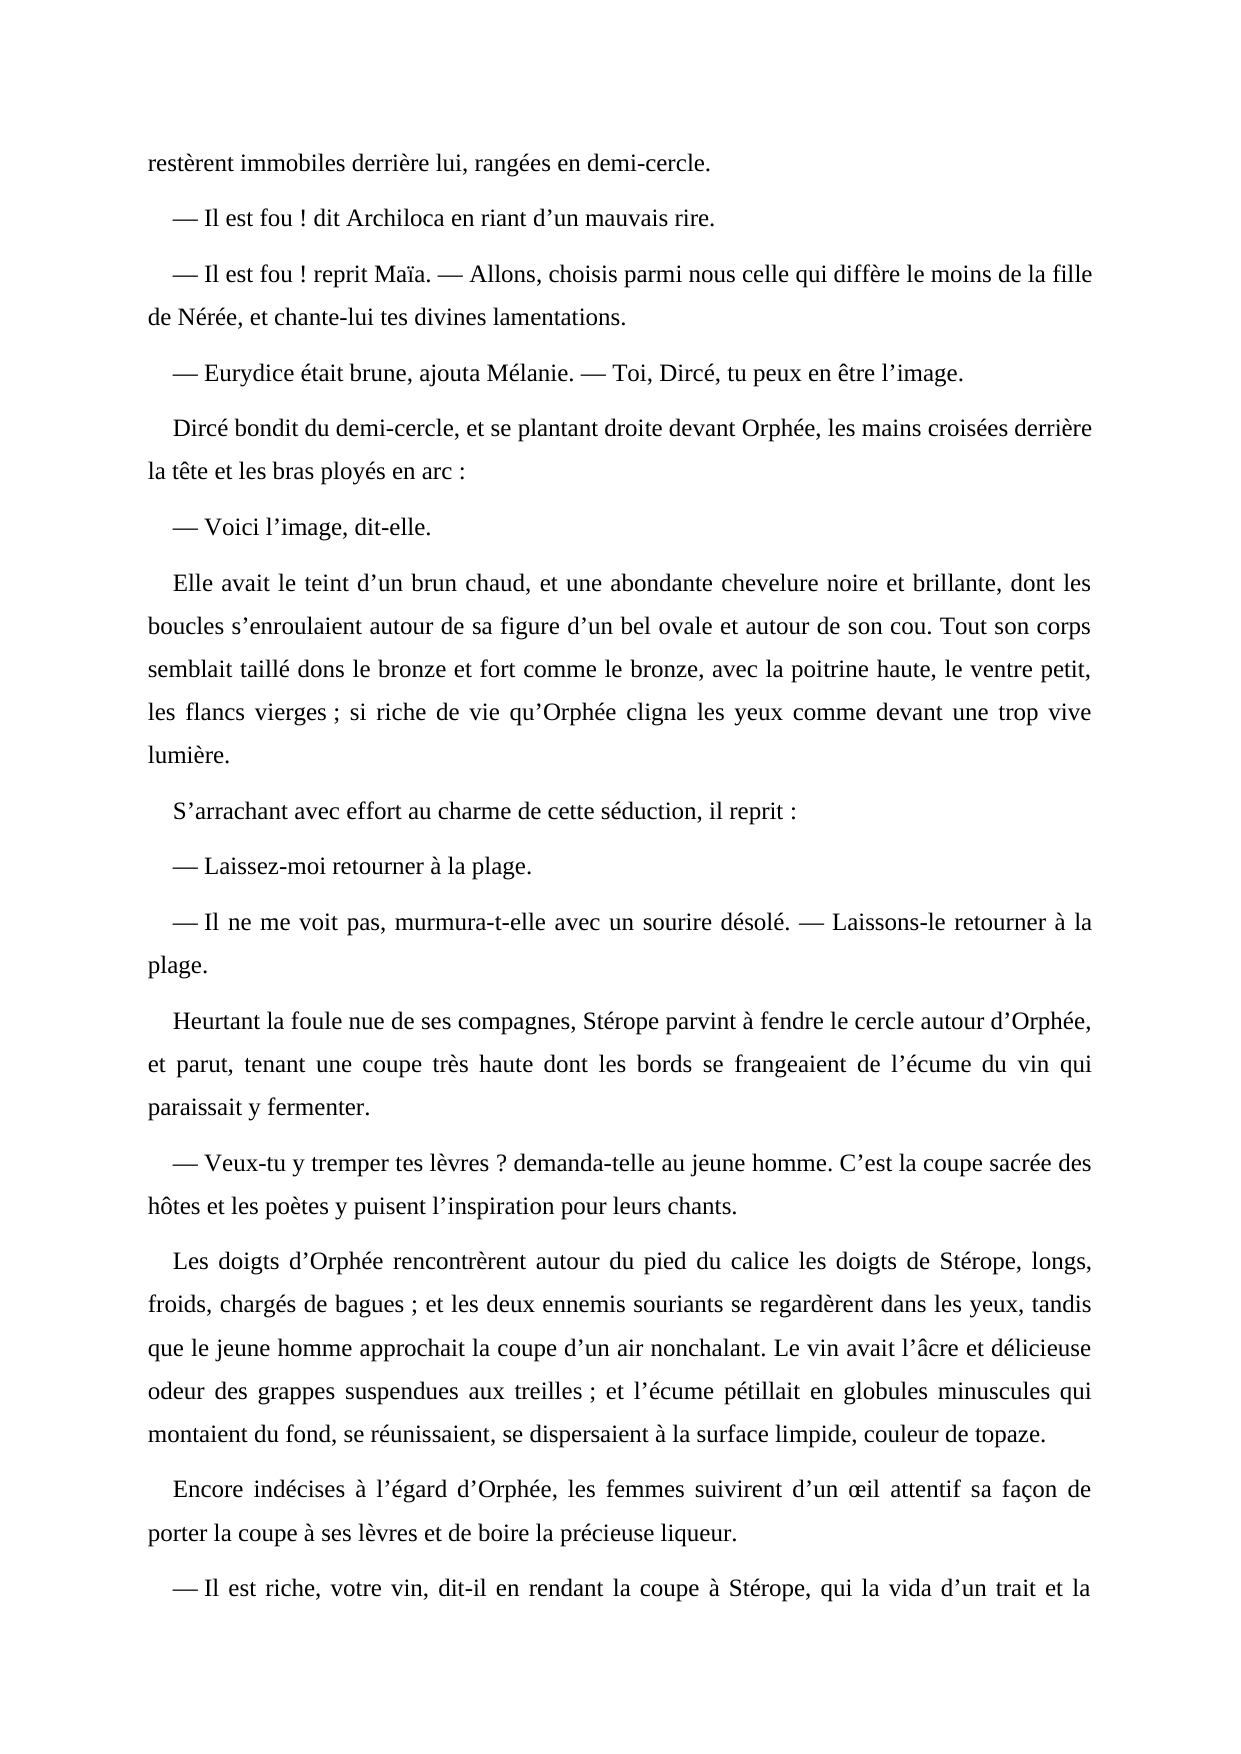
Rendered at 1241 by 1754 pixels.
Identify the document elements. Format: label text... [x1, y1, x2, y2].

text Encore indécises à l’égard d’Orphée, les femmes suivirent d’un œil attentif sa façon de porter la coupe à ses lèvres et de boire la précieuse liqueur. [148, 1474, 1093, 1546]
text — Eurydice était brune, ajouta Mélanie. — Toi, Dircé, tu peux en être l’image. [148, 358, 1093, 386]
text — Il ne me voit pas, murmura-t-elle avec un sourire désolé. — Laissons-le retourner à la plage. [148, 907, 1093, 979]
text — Veux-tu y tremper tes lèvres ? demanda-telle au jeune homme. C’est la coupe sacrée des hôtes et les poètes y puisent l’inspiration pour leurs chants. [148, 1148, 1093, 1219]
text Les doigts d’Orphée rencontrèrent autour du pied du calice les doigts de Stérope, longs, froids, chargés de bagues ; et les deux ennemis souriants se regardèrent dans les yeux, tandis que le jeune homme approchait la coupe d’un air nonchalant. Le vin avait l’âcre et délicieuse odeur des grappes suspendues aux treilles ; et l’écume pétillait en globules minuscules qui montaient du fond, se réunissaient, se dispersaient à la surface limpide, couleur de topaze. [148, 1246, 1093, 1448]
text — Il est riche, votre vin, dit-il en rendant la coupe à Stérope, qui la vida d’un trait et la [148, 1573, 1093, 1602]
text — Laissez-moi retourner à la plage. [148, 851, 1093, 880]
text Dircé bondit du demi-cercle, et se plantant droite devant Orphée, les mains croisées derrière la tête et les bras ployés en arc : [148, 413, 1093, 485]
text — Il est fou ! dit Archiloca en riant d’un mauvais rire. [148, 203, 1093, 232]
text Heurtant la foule nue de ses compagnes, Stérope parvint à fendre le cercle autour d’Orphée, et parut, tenant une coupe très haute dont les bords se frangeaient de l’écume du vin qui paraissait y fermenter. [148, 1006, 1093, 1121]
text — Il est fou ! reprit Maïa. — Allons, choisis parmi nous celle qui diffère le moins de la fille de Nérée, et chante-lui tes divines lamentations. [148, 259, 1093, 331]
text Elle avait le teint d’un brun chaud, et une abondante chevelure noire et brillante, dont les boucles s’enroulaient autour de sa figure d’un bel ovale et autour de son cou. Tout son corps semblait taillé dons le bronze et fort comme le bronze, avec la poitrine haute, le ventre petit, les flancs vierges ; si riche de vie qu’Orphée cligna les yeux comme devant une trop vive lumière. [148, 568, 1093, 769]
text S’arrachant avec effort au charme de cette séduction, il reprit : [148, 796, 1093, 824]
text restèrent immobiles derrière lui, rangées en demi-cercle. [148, 148, 1093, 176]
text — Voici l’image, dit-elle. [148, 512, 1093, 541]
